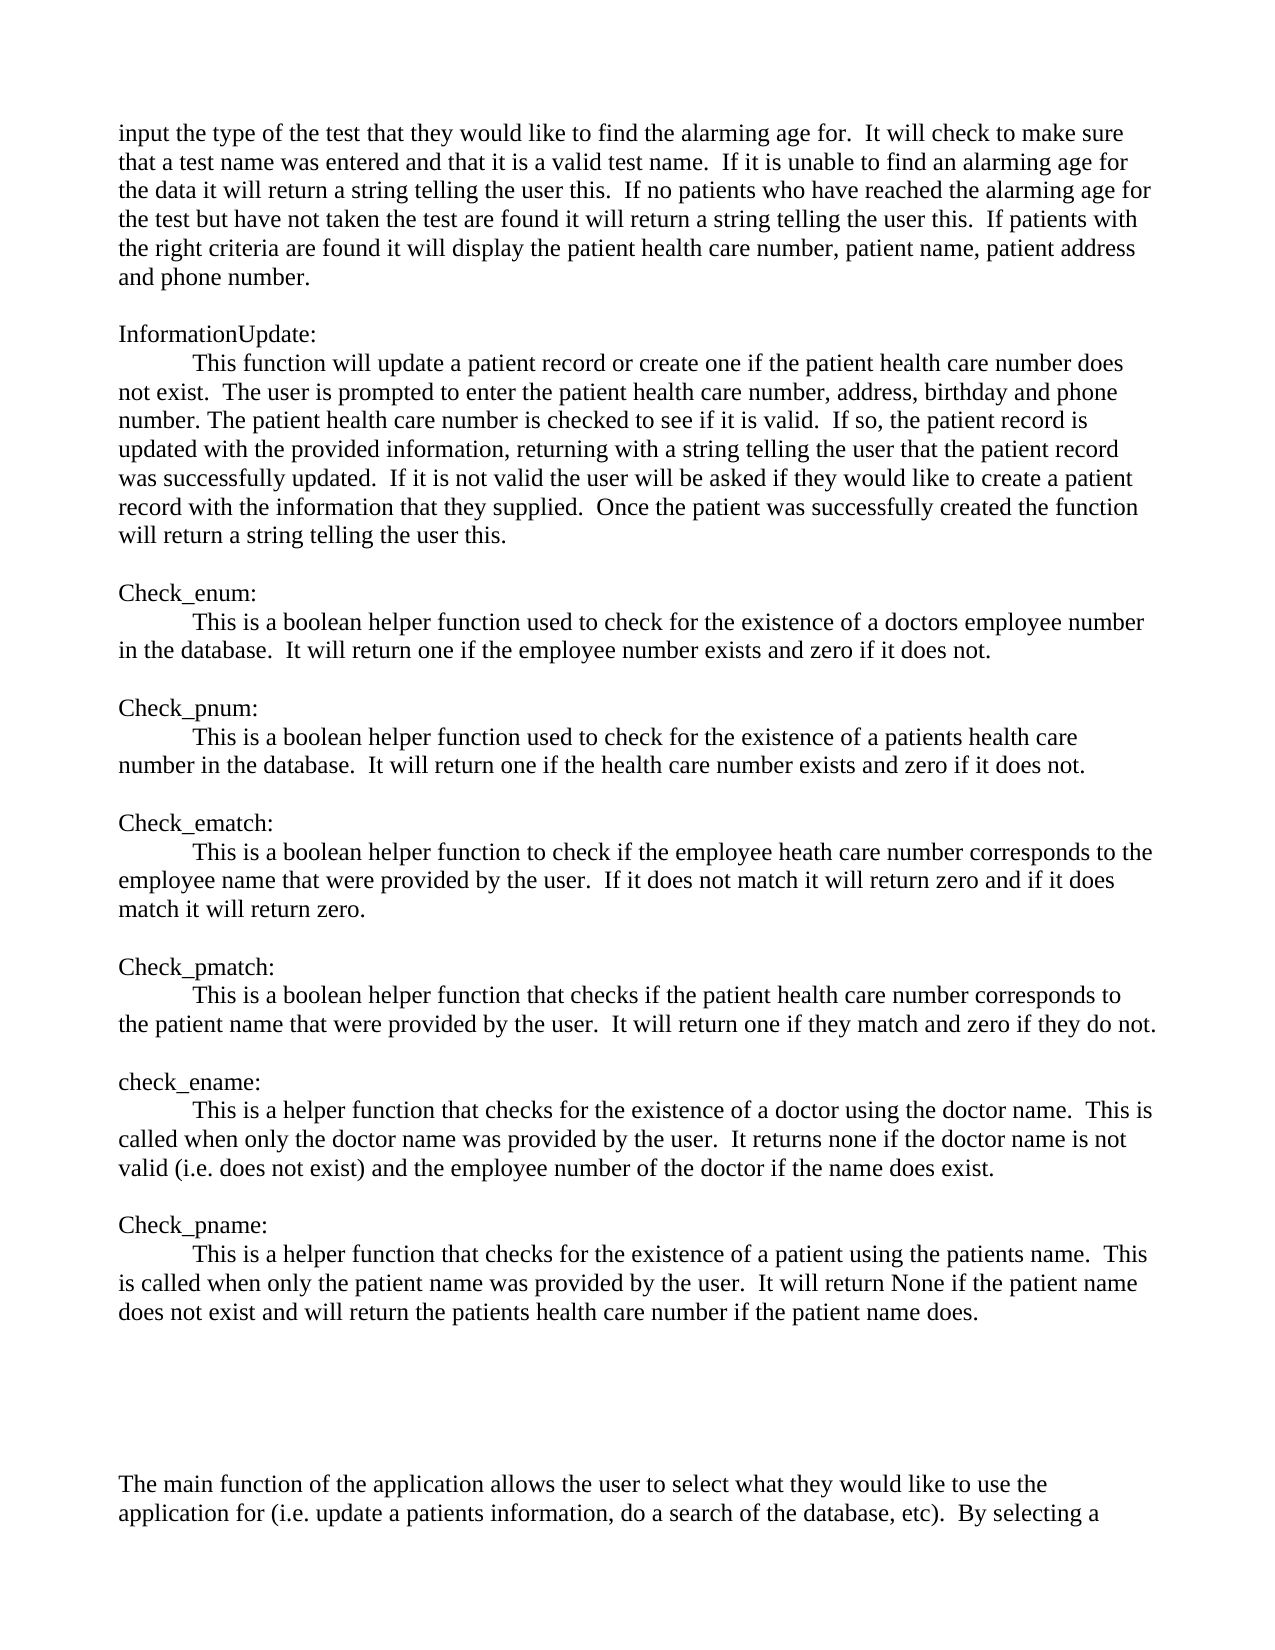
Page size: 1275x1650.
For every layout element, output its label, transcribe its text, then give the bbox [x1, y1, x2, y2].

text Check_ematch: [118, 808, 1157, 837]
text Check_pmatch: [118, 952, 1157, 981]
text input the type of the test that they would like to find the alarming age for. It will check to make sure that a test name was entered and that it is a valid test name. If it is unable to find an alarming age for the data it will return a string telling the user this. If no patients who have reached the alarming age for the test but have not taken the test are found it will return a string telling the user this. If patients with the right criteria are found it will display the patient health care number, patient name, patient address and phone number. [118, 118, 1157, 291]
text This is a helper function that checks for the existence of a patient using the patients name. This is called when only the patient name was provided by the user. It will return None if the patient name does not exist and will return the patients health care number if the patient name does. [118, 1239, 1157, 1326]
text Check_enum: [118, 578, 1157, 607]
text This is a helper function that checks for the existence of a doctor using the doctor name. This is called when only the doctor name was provided by the user. It returns none if the doctor name is not valid (i.e. does not exist) and the employee number of the doctor if the name does exist. [118, 1096, 1157, 1182]
text check_ename: [118, 1067, 1157, 1096]
text This is a boolean helper function that checks if the patient health care number corresponds to the patient name that were provided by the user. It will return one if they match and zero if they do not. [118, 981, 1157, 1038]
text Check_pnum: This is a boolean helper function used to check for the existence of a patients health care number in the database. It will return one if the health care number exists and zero if it does not. [118, 693, 1157, 779]
text This function will update a patient record or create one if the patient health care number does not exist. The user is prompted to enter the patient health care number, address, birthday and phone number. The patient health care number is checked to see if it is valid. If so, the patient record is updated with the provided information, returning with a string telling the user that the patient record was successfully updated. If it is not valid the user will be asked if they would like to create a patient record with the information that they supplied. Once the patient was successfully created the function will return a string telling the user this. [118, 348, 1157, 549]
text This is a boolean helper function used to check for the existence of a doctors employee number in the database. It will return one if the employee number exists and zero if it does not. [118, 607, 1157, 664]
text This is a boolean helper function to check if the employee heath care number corresponds to the employee name that were provided by the user. If it does not match it will return zero and if it does match it will return zero. [118, 837, 1157, 923]
text InformationUpdate: [118, 319, 1157, 348]
text The main function of the application allows the user to select what they would like to use the application for (i.e. update a patients information, do a search of the database, etc). By selecting a [118, 1469, 1157, 1527]
text Check_pname: [118, 1211, 1157, 1239]
